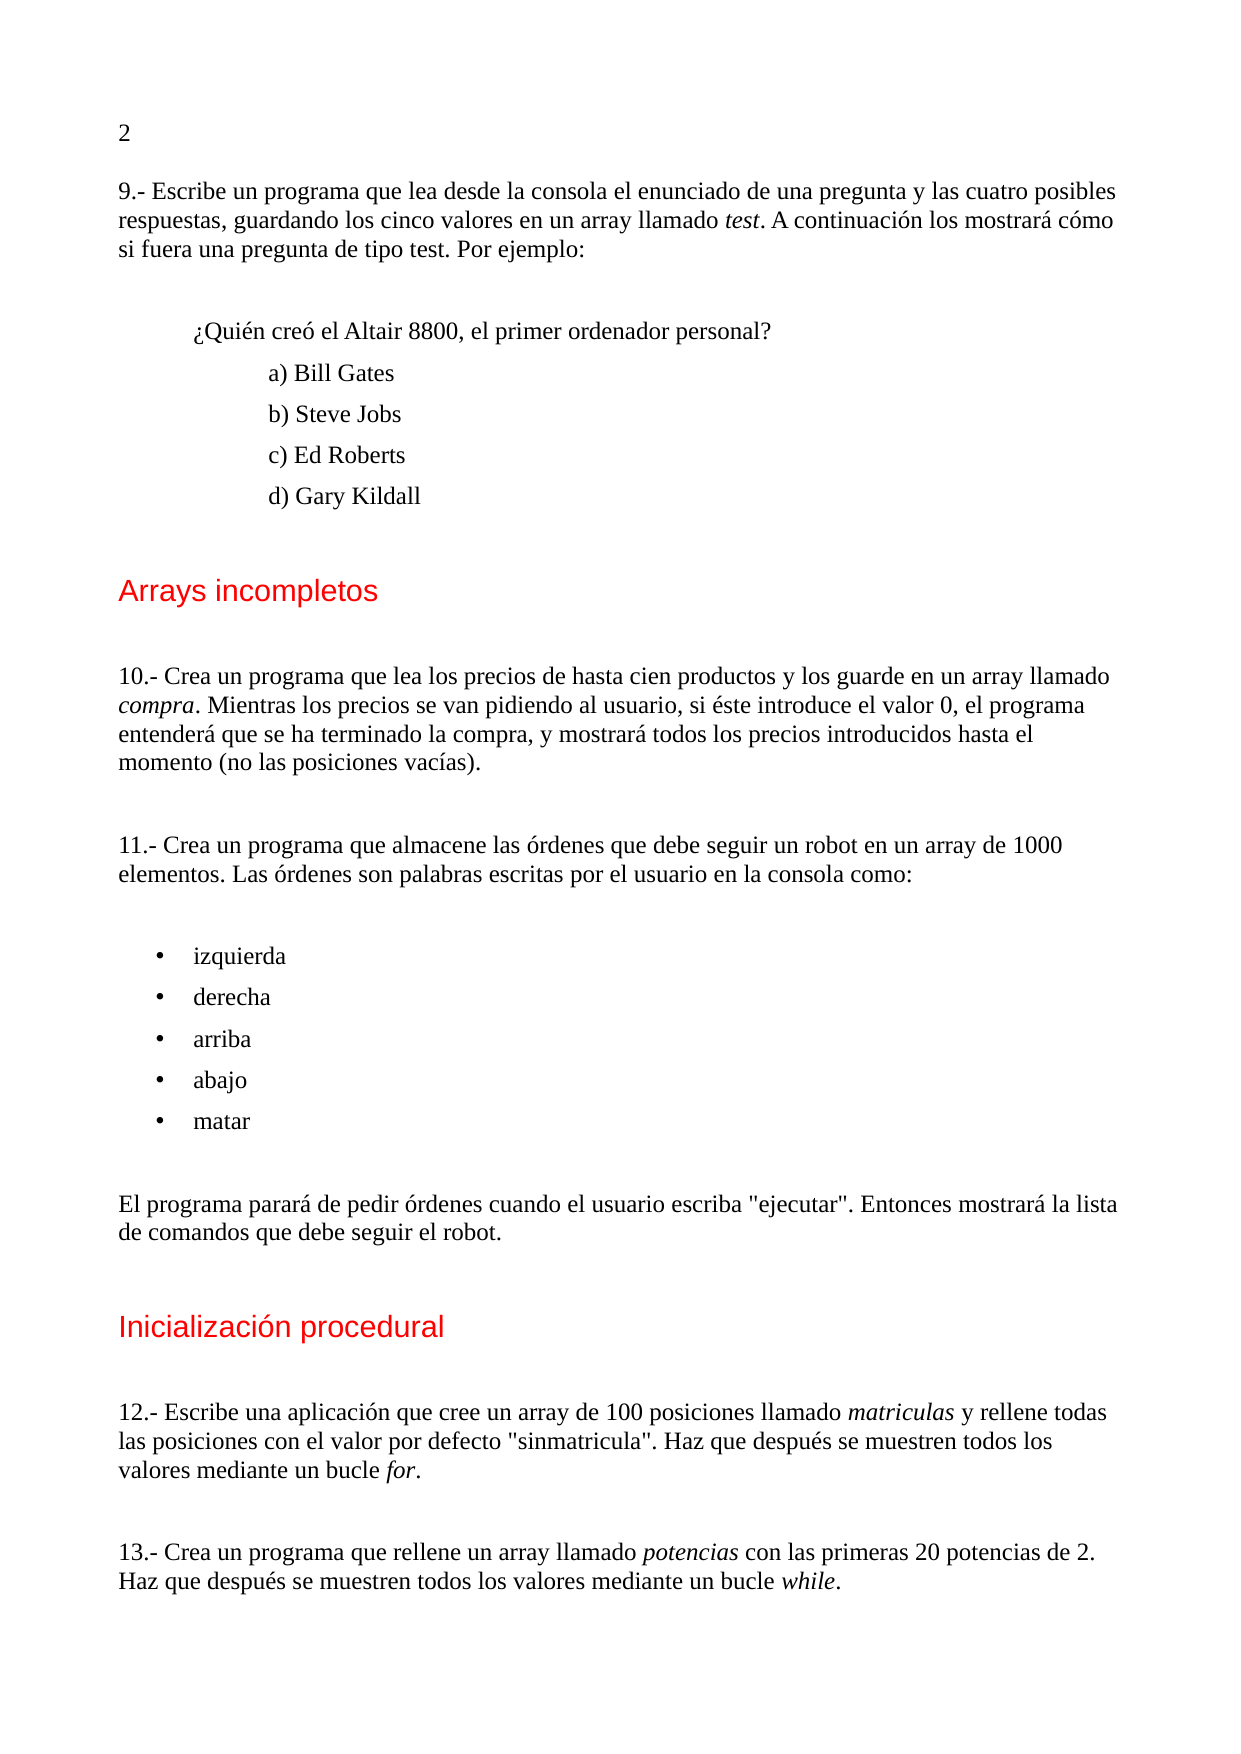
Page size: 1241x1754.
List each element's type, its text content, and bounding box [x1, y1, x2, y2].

list izquierda [156, 941, 1122, 970]
text b) Steve Jobs [193, 399, 1122, 428]
text 9.- Escribe un programa que lea desde la consola el enunciado de una pregunta y las cuatro posibles respuestas, guardando los cinco valores en un array llamado test. A continuación los mostrará cómo si fuera una pregunta de tipo test. Por ejemplo: [118, 176, 1122, 263]
text El programa parará de pedir órdenes cuando el usuario escriba "ejecutar". Entonces mostrará la lista de comandos que debe seguir el robot. [118, 1189, 1122, 1246]
list matar [156, 1106, 1122, 1135]
text d) Gary Kildall [193, 481, 1122, 510]
text 12.- Escribe una aplicación que cree un array de 100 posiciones llamado matriculas y rellene todas las posiciones con el valor por defecto "sinmatricula". Haz que después se muestren todos los valores mediante un bucle for. [118, 1397, 1122, 1484]
text c) Ed Roberts [193, 440, 1122, 469]
text ¿Quién creó el Altair 8800, el primer ordenador personal? [193, 316, 1122, 345]
list abajo [156, 1065, 1122, 1094]
text 13.- Crea un programa que rellene un array llamado potencias con las primeras 20 potencias de 2. Haz que después se muestren todos los valores mediante un bucle while. [118, 1537, 1122, 1595]
list arriba [156, 1024, 1122, 1052]
list derecha [156, 982, 1122, 1011]
text 10.- Crea un programa que lea los precios de hasta cien productos y los guarde en un array llamado compra. Mientras los precios se van pidiendo al usuario, si éste introduce el valor 0, el programa entenderá que se ha terminado la compra, y mostrará todos los precios introducidos hasta el momento (no las posiciones vacías). [118, 661, 1122, 776]
subtitle Arrays incompletos [118, 572, 1122, 607]
text a) Bill Gates [193, 358, 1122, 386]
text 11.- Crea un programa que almacene las órdenes que debe seguir un robot en un array de 1000 elementos. Las órdenes son palabras escritas por el usuario en la consola como: [118, 830, 1122, 887]
subtitle Inicialización procedural [118, 1308, 1122, 1344]
